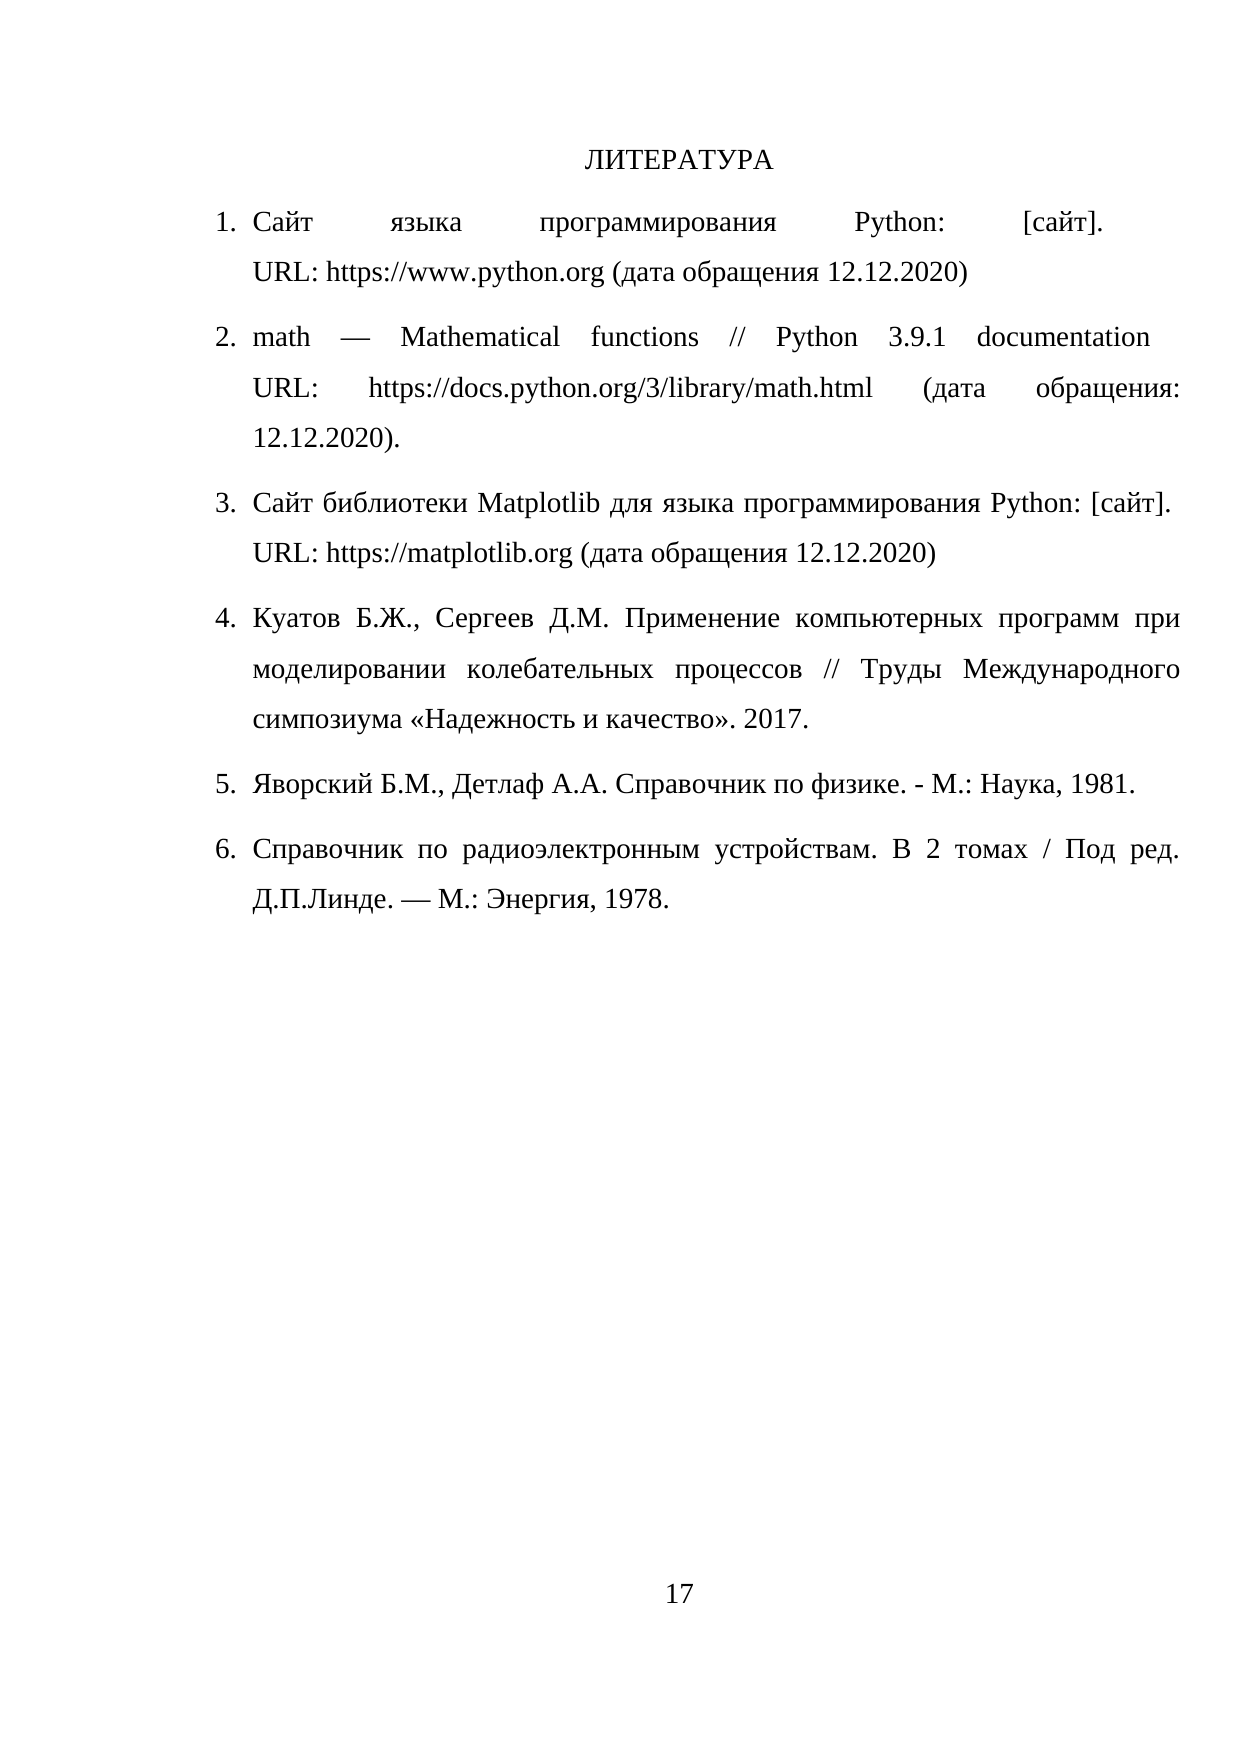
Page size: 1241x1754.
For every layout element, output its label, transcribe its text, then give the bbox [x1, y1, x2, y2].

list Сайт библиотеки Matplotlib для языка программирования Python: [сайт]. URL: https://matplotlib.org (дата обращения 12.12.2020) [215, 485, 1181, 569]
list Куатов Б.Ж., Сергеев Д.М. Применение компьютерных программ при моделировании колебательных процессов // Труды Международного симпозиума «Надежность и качество». 2017. [215, 601, 1181, 735]
list Сайт языка программирования Python: [сайт]. URL: https://www.python.org (дата обращения 12.12.2020) [215, 204, 1181, 288]
list math — Mathematical functions // Python 3.9.1 documentation URL: https://docs.python.org/3/library/math.html (дата обращения: 12.12.2020). [215, 319, 1181, 453]
list Яворский Б.М., Детлаф А.А. Справочник по физике. - М.: Наука, 1981. [215, 766, 1181, 800]
list Справочник по радиоэлектронным устройствам. В 2 томах / Под ред. Д.П.Линде. — М.: Энергия, 1978. [215, 831, 1181, 915]
subtitle ЛИТЕРАТУРА [177, 142, 1181, 175]
